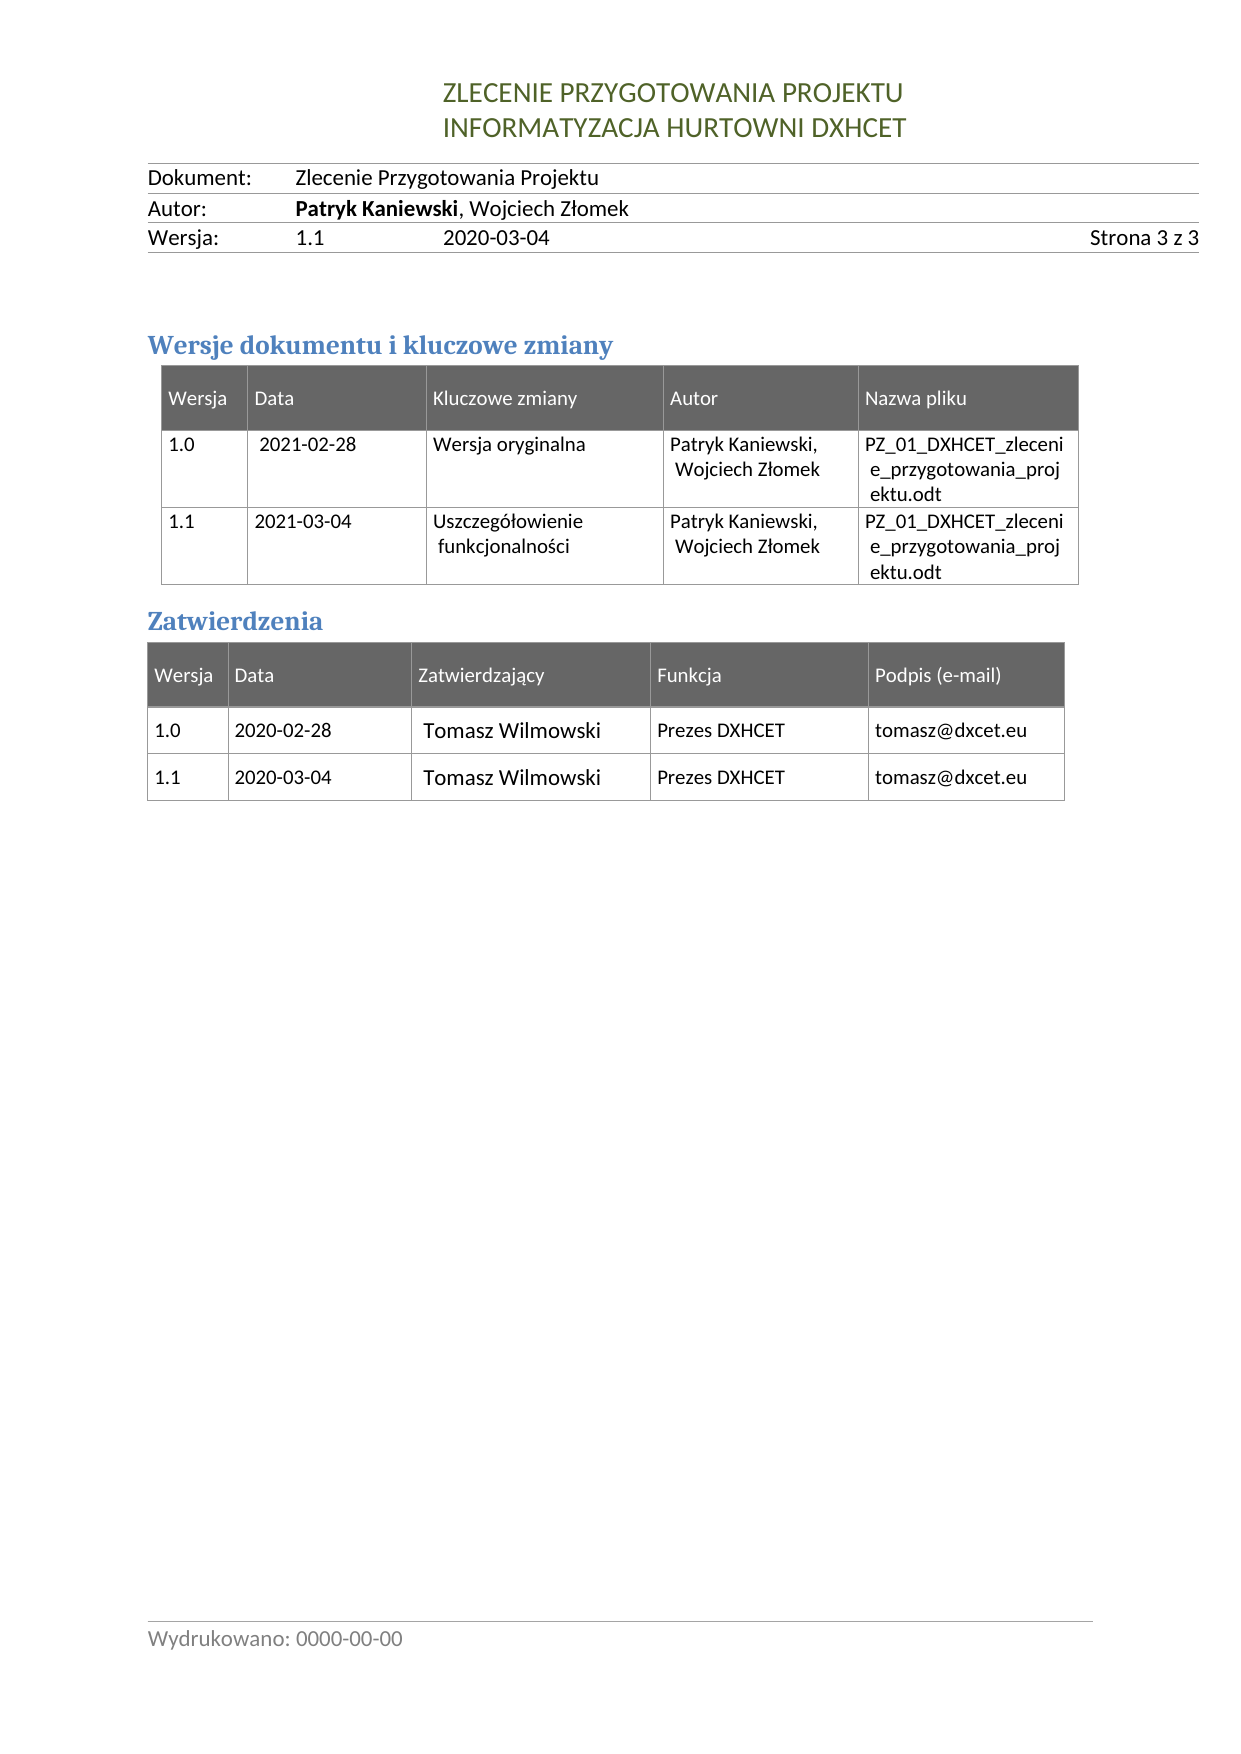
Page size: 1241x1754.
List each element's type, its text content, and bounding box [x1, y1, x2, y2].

table_cell 2020-02-28 [229, 708, 411, 753]
table_cell 1.0 [148, 708, 228, 753]
table_cell Tomasz Wilmowski [412, 754, 650, 800]
table_header Nazwa pliku [859, 366, 1078, 430]
table_cell Prezes DXHCET [651, 754, 868, 800]
table_cell Prezes DXHCET [651, 708, 868, 753]
table_cell tomasz@dxcet.eu [869, 708, 1064, 753]
table_cell Patryk Kaniewski, Wojciech Złomek [664, 508, 858, 584]
table_cell PZ_01_DXHCET_zlecenie_przygotowania_projektu.odt [859, 508, 1078, 584]
table_header Funkcja [651, 643, 868, 706]
table_cell 2021-02-28 [248, 431, 426, 507]
table_cell Patryk Kaniewski, Wojciech Złomek [664, 431, 858, 507]
table_cell tomasz@dxcet.eu [869, 754, 1064, 800]
table_header Kluczowe zmiany [427, 366, 663, 430]
table_cell PZ_01_DXHCET_zlecenie_przygotowania_projektu.odt [859, 431, 1078, 507]
subtitle Wersje dokumentu i kluczowe zmiany [148, 330, 1093, 361]
table_cell Tomasz Wilmowski [412, 708, 650, 753]
table_header Autor [664, 366, 858, 430]
table_header Wersja [148, 643, 228, 706]
subtitle Zatwierdzenia [148, 606, 1093, 637]
table_cell Wersja oryginalna [427, 431, 663, 507]
table_header Podpis (e-mail) [869, 643, 1064, 706]
table_header Data [229, 643, 411, 706]
table_cell 2021-03-04 [248, 508, 426, 584]
table_header Data [248, 366, 426, 430]
table_cell Uszczegółowienie funkcjonalności [427, 508, 663, 584]
table_cell 1.0 [162, 431, 247, 507]
table_header Zatwierdzający [412, 643, 650, 706]
table_header Wersja [162, 366, 247, 430]
table_cell 2020-03-04 [229, 754, 411, 800]
table_cell 1.1 [148, 754, 228, 800]
table_cell 1.1 [162, 508, 247, 584]
